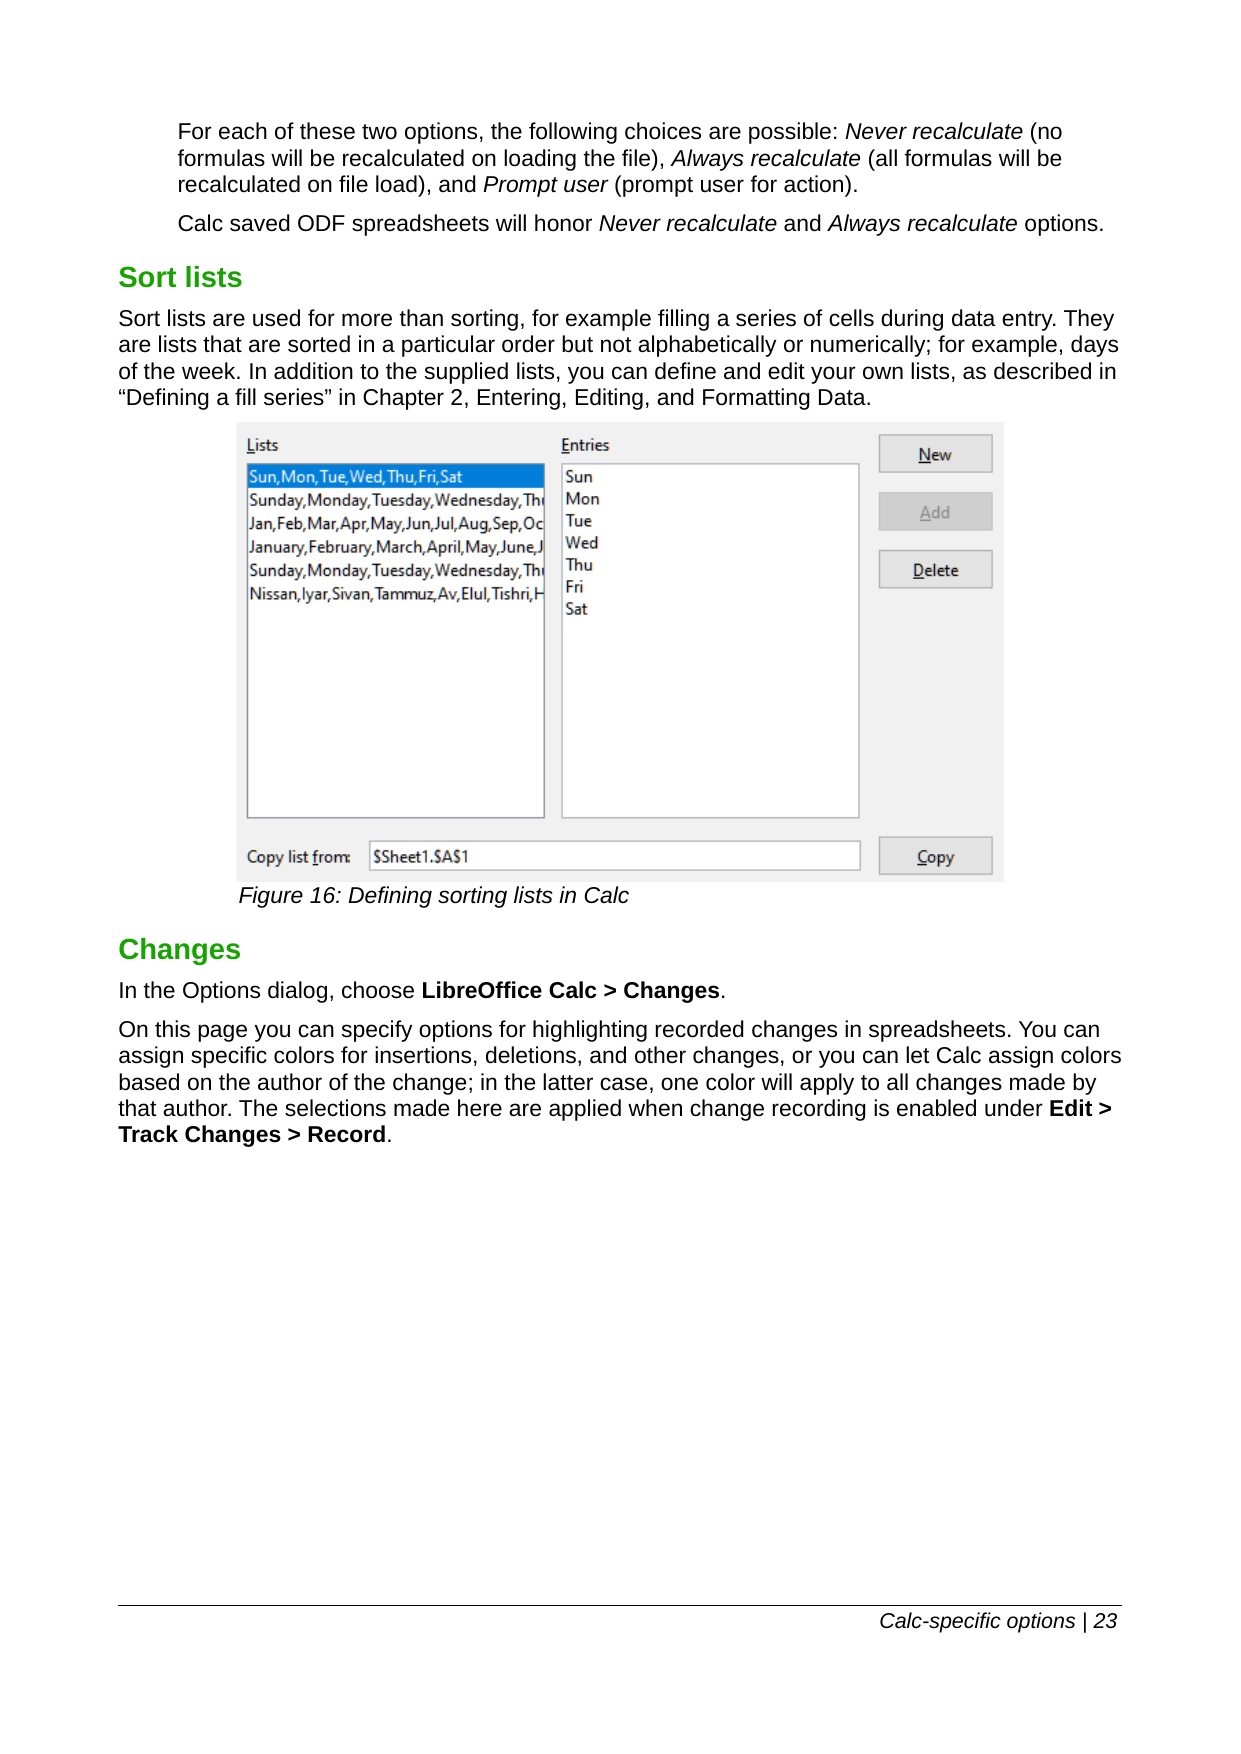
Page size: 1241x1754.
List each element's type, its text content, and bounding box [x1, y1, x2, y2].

subtitle Sort lists [118, 260, 1122, 293]
picture [236, 422, 1004, 882]
text On this page you can specify options for highlighting recorded changes in spreadsheets. You can assign specific colors for insertions, deletions, and other changes, or you can let Calc assign colors based on the author of the change; in the latter case, one color will apply to all changes made by that author. The selections made here are applied when change recording is enabled under Edit > Track Changes > Record. [118, 1016, 1122, 1148]
text Figure 16: Defining sorting lists in Calc [238, 882, 1002, 908]
subtitle Changes [118, 932, 1122, 965]
text For each of these two options, the following choices are possible: Never recalculate (no formulas will be recalculated on loading the file), Always recalculate (all formulas will be recalculated on file load), and Prompt user (prompt user for action). [177, 118, 1122, 197]
text Sort lists are used for more than sorting, for example filling a series of cells during data entry. They are lists that are sorted in a particular order but not alphabetically or numerically; for example, days of the week. In addition to the supplied lists, you can define and edit your own lists, as described in “Defining a fill series” in Chapter 2, Entering, Editing, and Formatting Data. [118, 305, 1122, 410]
text Calc saved ODF spreadsheets will honor Never recalculate and Always recalculate options. [177, 210, 1122, 236]
text In the Options dialog, choose LibreOffice Calc > Changes. [118, 977, 1122, 1003]
